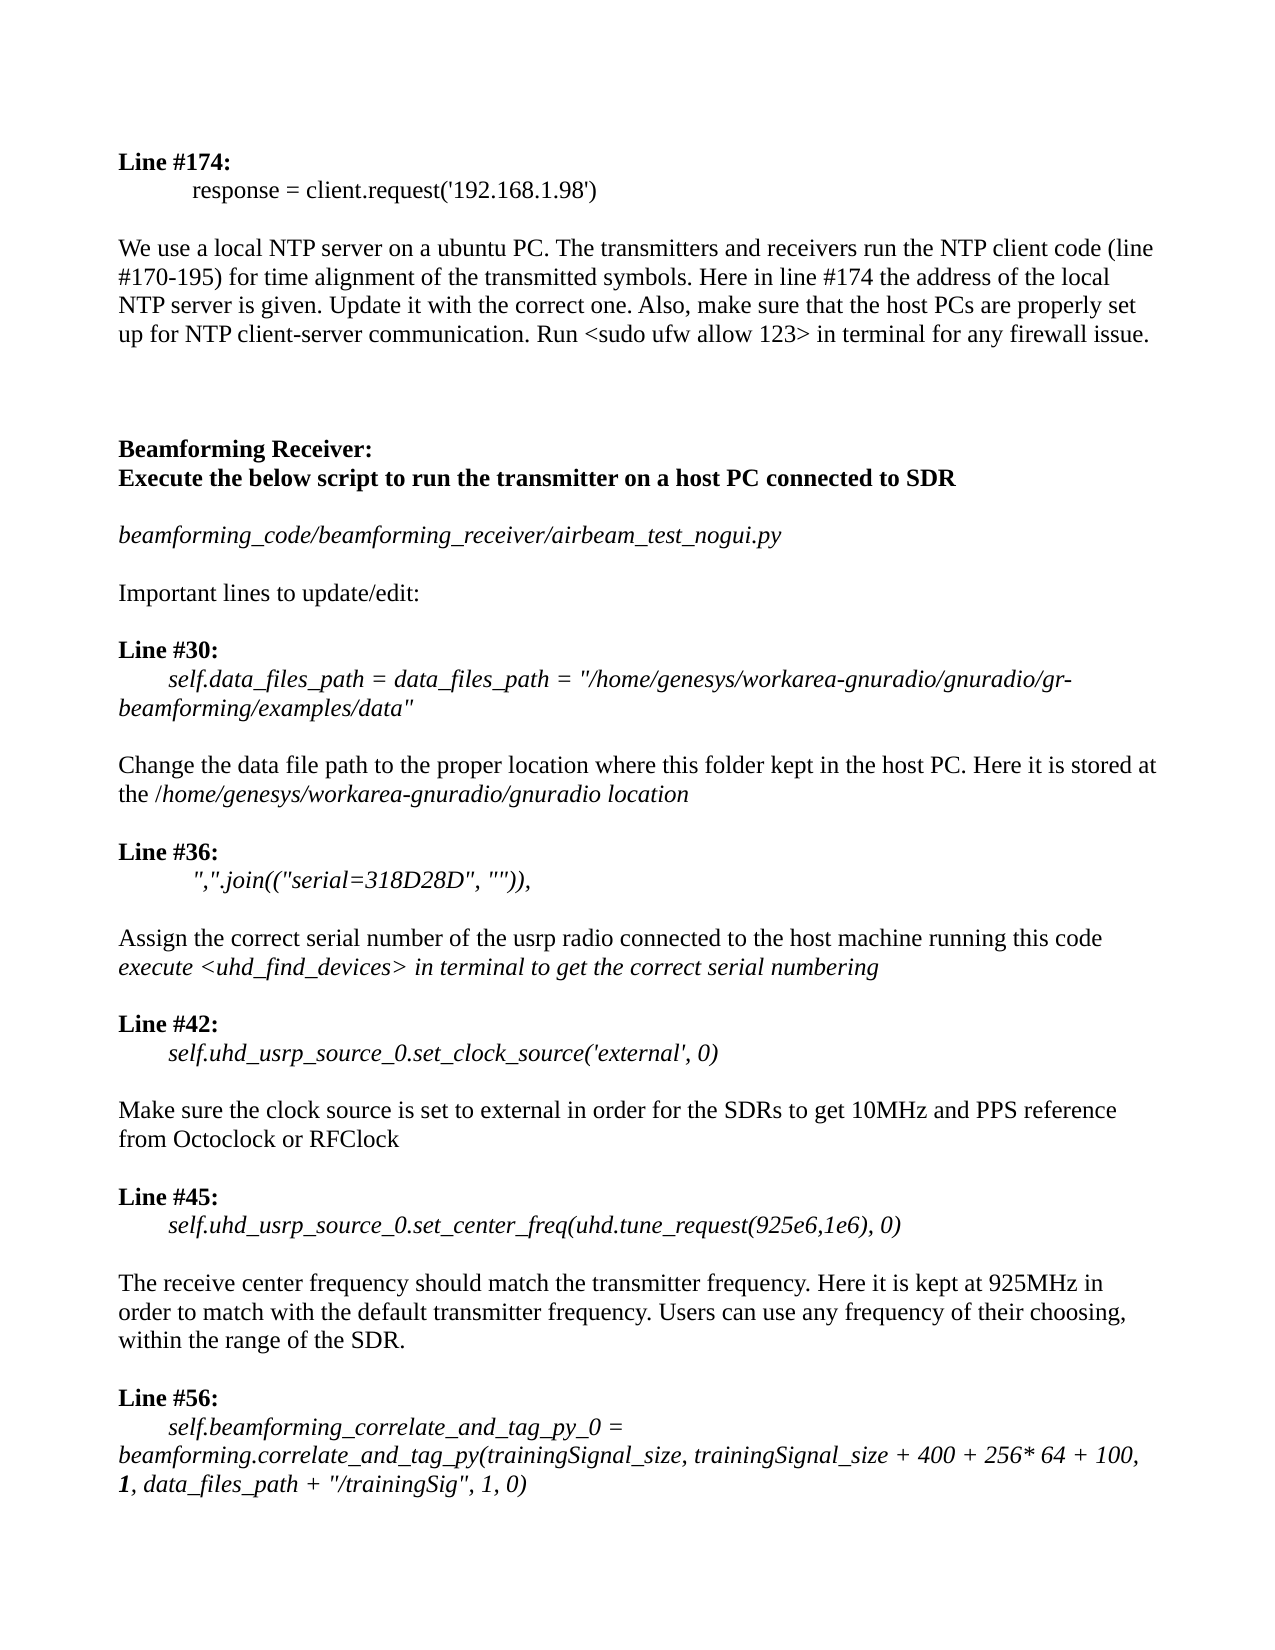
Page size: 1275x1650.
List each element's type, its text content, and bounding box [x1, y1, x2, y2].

text Execute the below script to run the transmitter on a host PC connected to SDR [118, 463, 1157, 492]
text Important lines to update/edit: [118, 578, 1157, 607]
text execute <uhd_find_devices> in terminal to get the correct serial numbering [118, 952, 1157, 981]
text Assign the correct serial number of the usrp radio connected to the host machine running this code [118, 923, 1157, 952]
text Line #42: [118, 1009, 1157, 1038]
text beamforming_code/beamforming_receiver/airbeam_test_nogui.py [118, 521, 1157, 549]
text Beamforming Receiver: [118, 434, 1157, 463]
text response = client.request('192.168.1.98') [118, 176, 1157, 204]
text Line #174: [118, 147, 1157, 176]
text Line #30: [118, 636, 1157, 664]
text Change the data file path to the proper location where this folder kept in the host PC. Here it is stored at the /home/genesys/workarea-gnuradio/gnuradio location [118, 751, 1157, 808]
text Make sure the clock source is set to external in order for the SDRs to get 10MHz and PPS reference from Octoclock or RFClock [118, 1096, 1157, 1153]
text ",".join(("serial=318D28D", "")), [118, 866, 1157, 894]
text self.data_files_path = data_files_path = "/home/genesys/workarea-gnuradio/gnuradio/gr-beamforming/examples/data" [118, 664, 1157, 722]
text Line #36: [118, 837, 1157, 866]
text The receive center frequency should match the transmitter frequency. Here it is kept at 925MHz in order to match with the default transmitter frequency. Users can use any frequency of their choosing, within the range of the SDR. [118, 1268, 1157, 1354]
text self.beamforming_correlate_and_tag_py_0 = beamforming.correlate_and_tag_py(trainingSignal_size, trainingSignal_size + 400 + 256* 64 + 100, 1, data_files_path + "/trainingSig", 1, 0) [118, 1412, 1157, 1527]
text self.uhd_usrp_source_0.set_center_freq(uhd.tune_request(925e6,1e6), 0) [118, 1211, 1157, 1239]
text Line #56: [118, 1383, 1157, 1412]
text We use a local NTP server on a ubuntu PC. The transmitters and receivers run the NTP client code (line #170-195) for time alignment of the transmitted symbols. Here in line #174 the address of the local NTP server is given. Update it with the correct one. Also, make sure that the host PCs are properly set up for NTP client-server communication. Run <sudo ufw allow 123> in terminal for any firewall issue. [118, 233, 1157, 348]
text Line #45: [118, 1182, 1157, 1211]
text self.uhd_usrp_source_0.set_clock_source('external', 0) [118, 1038, 1157, 1067]
